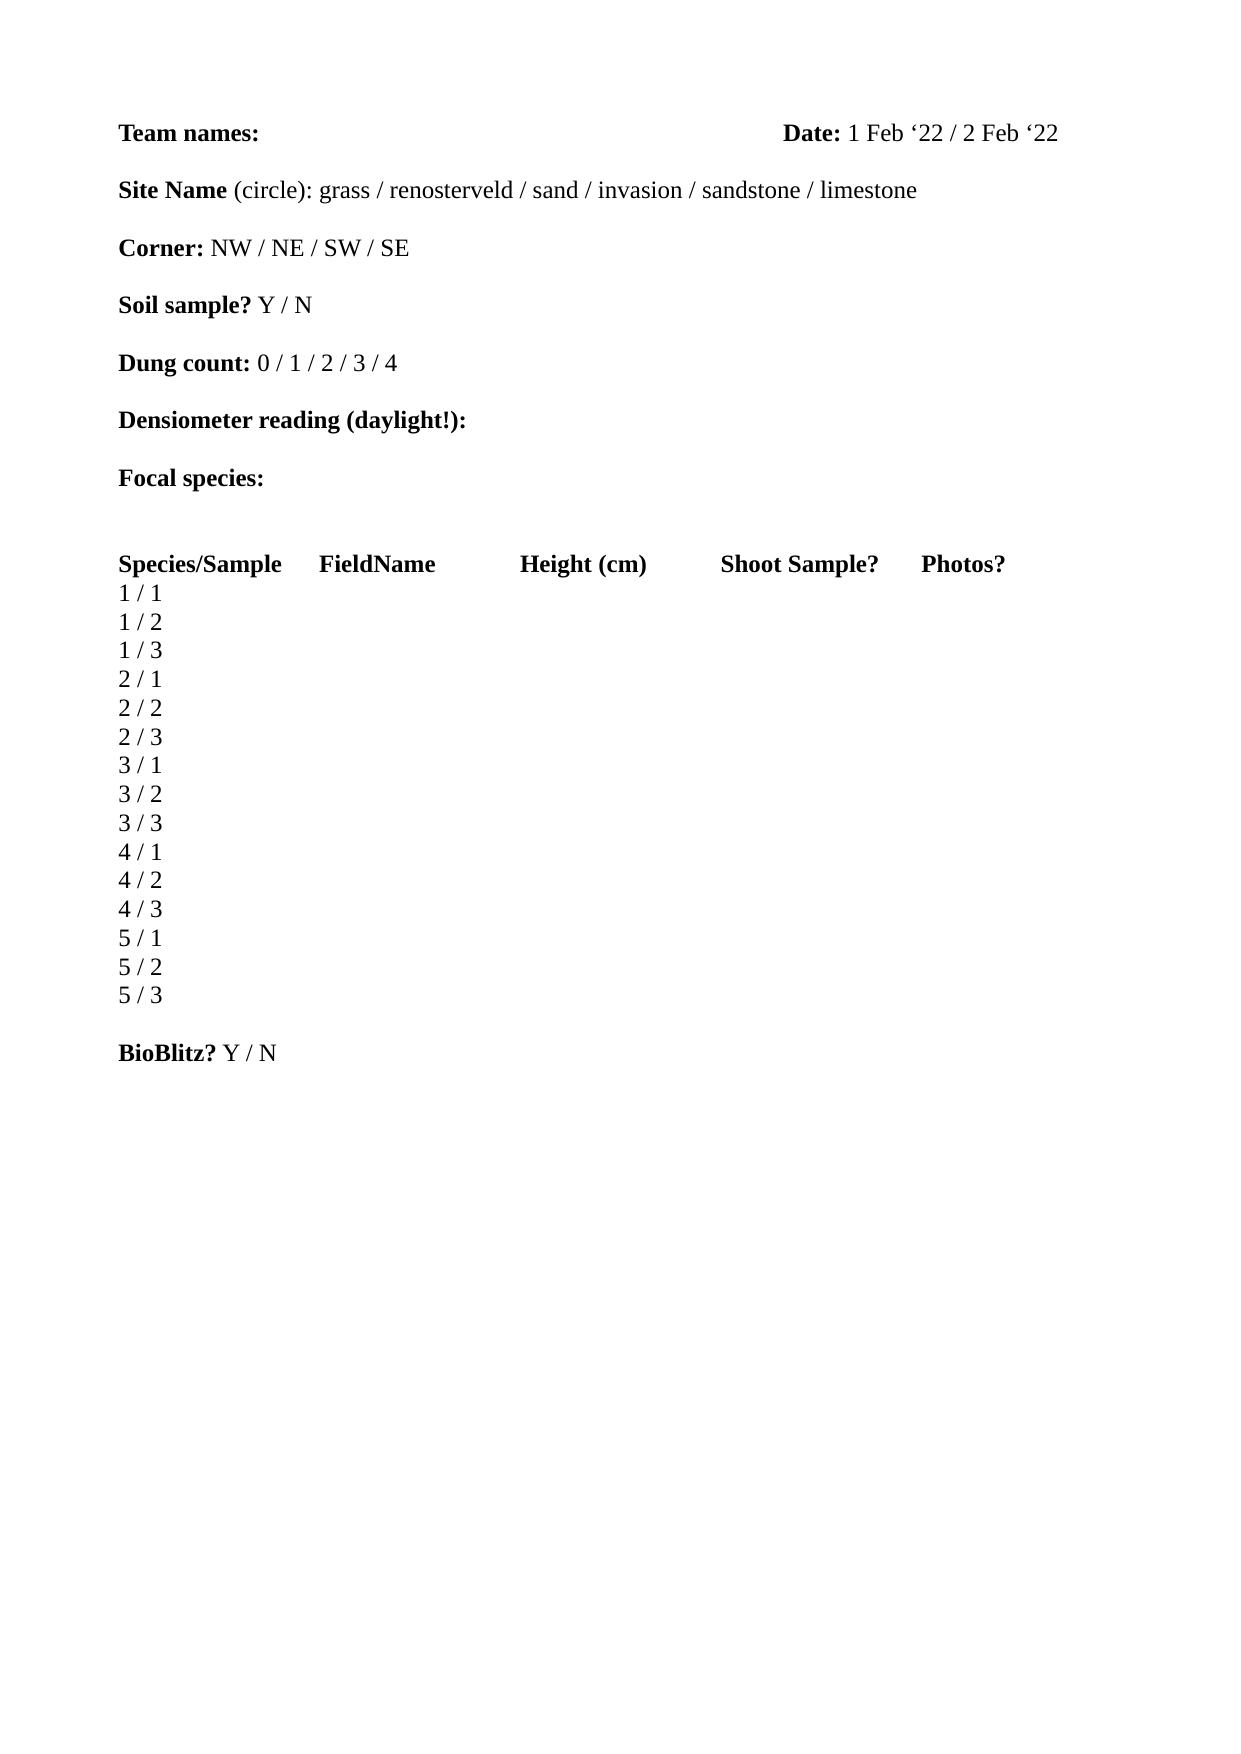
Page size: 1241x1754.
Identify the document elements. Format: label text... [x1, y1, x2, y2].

table_cell [921, 808, 1122, 837]
table_cell 4 / 2 [118, 866, 319, 894]
table_cell [921, 981, 1122, 1009]
table_cell [319, 607, 520, 636]
table_cell [319, 894, 520, 923]
table_cell [720, 952, 921, 981]
table_cell [921, 693, 1122, 722]
table_cell 4 / 1 [118, 837, 319, 866]
table_cell [921, 837, 1122, 866]
table_cell 3 / 1 [118, 751, 319, 779]
table_cell [319, 693, 520, 722]
table_cell [319, 636, 520, 664]
table_cell [720, 607, 921, 636]
table_cell [319, 808, 520, 837]
table_cell [319, 722, 520, 751]
table_cell [720, 981, 921, 1009]
table_cell [921, 894, 1122, 923]
table_cell [720, 779, 921, 808]
table_cell [520, 607, 720, 636]
table_header FieldName [319, 549, 520, 578]
table_cell [720, 751, 921, 779]
table_cell [720, 866, 921, 894]
table_cell [921, 607, 1122, 636]
table_cell [520, 636, 720, 664]
table_cell [921, 779, 1122, 808]
table_cell 3 / 2 [118, 779, 319, 808]
table_cell 1 / 3 [118, 636, 319, 664]
table_cell [921, 866, 1122, 894]
table_cell [921, 722, 1122, 751]
table_cell [720, 722, 921, 751]
table_cell [921, 751, 1122, 779]
table_cell [921, 923, 1122, 952]
table_cell 2 / 1 [118, 664, 319, 693]
table_cell [319, 779, 520, 808]
table_cell 3 / 3 [118, 808, 319, 837]
table_cell [520, 578, 720, 607]
table_cell [921, 952, 1122, 981]
table_cell 1 / 2 [118, 607, 319, 636]
table_cell 4 / 3 [118, 894, 319, 923]
table_cell 2 / 3 [118, 722, 319, 751]
text Corner: NW / NE / SW / SE [118, 233, 1122, 262]
table_cell [720, 693, 921, 722]
text Team names: Date: 1 Feb ‘22 / 2 Feb ‘22 [118, 118, 1122, 147]
table_cell [319, 981, 520, 1009]
table_cell [319, 923, 520, 952]
table_header Species/Sample [118, 549, 319, 578]
table_cell [319, 952, 520, 981]
table_cell [520, 779, 720, 808]
table_cell 5 / 1 [118, 923, 319, 952]
table_header Height (cm) [520, 549, 720, 578]
table_cell [319, 837, 520, 866]
text Dung count: 0 / 1 / 2 / 3 / 4 [118, 348, 1122, 377]
table_cell [520, 866, 720, 894]
table_cell [520, 693, 720, 722]
table_cell [319, 866, 520, 894]
text Soil sample? Y / N [118, 291, 1122, 319]
table_cell [921, 664, 1122, 693]
table_cell [720, 837, 921, 866]
table_cell [720, 923, 921, 952]
table_cell [720, 578, 921, 607]
table_cell [520, 894, 720, 923]
table_cell [720, 636, 921, 664]
table_cell [720, 808, 921, 837]
table_header Photos? [921, 549, 1122, 578]
table_cell [520, 923, 720, 952]
table_cell [520, 837, 720, 866]
table_cell [319, 578, 520, 607]
text BioBlitz? Y / N [118, 1038, 1122, 1067]
table_cell [720, 894, 921, 923]
table_cell 5 / 3 [118, 981, 319, 1009]
table_cell 1 / 1 [118, 578, 319, 607]
table_cell [520, 722, 720, 751]
table_cell [921, 636, 1122, 664]
table_cell [319, 664, 520, 693]
table_cell [520, 664, 720, 693]
table_cell [921, 578, 1122, 607]
table_cell [520, 981, 720, 1009]
table_cell [720, 664, 921, 693]
text Focal species: [118, 463, 1122, 492]
table_cell [520, 808, 720, 837]
table_cell 5 / 2 [118, 952, 319, 981]
text Densiometer reading (daylight!): [118, 406, 1122, 434]
table_cell 2 / 2 [118, 693, 319, 722]
text Site Name (circle): grass / renosterveld / sand / invasion / sandstone / limestone [118, 176, 1122, 204]
table_cell [520, 751, 720, 779]
table_cell [319, 751, 520, 779]
table_header Shoot Sample? [720, 549, 921, 578]
table_cell [520, 952, 720, 981]
